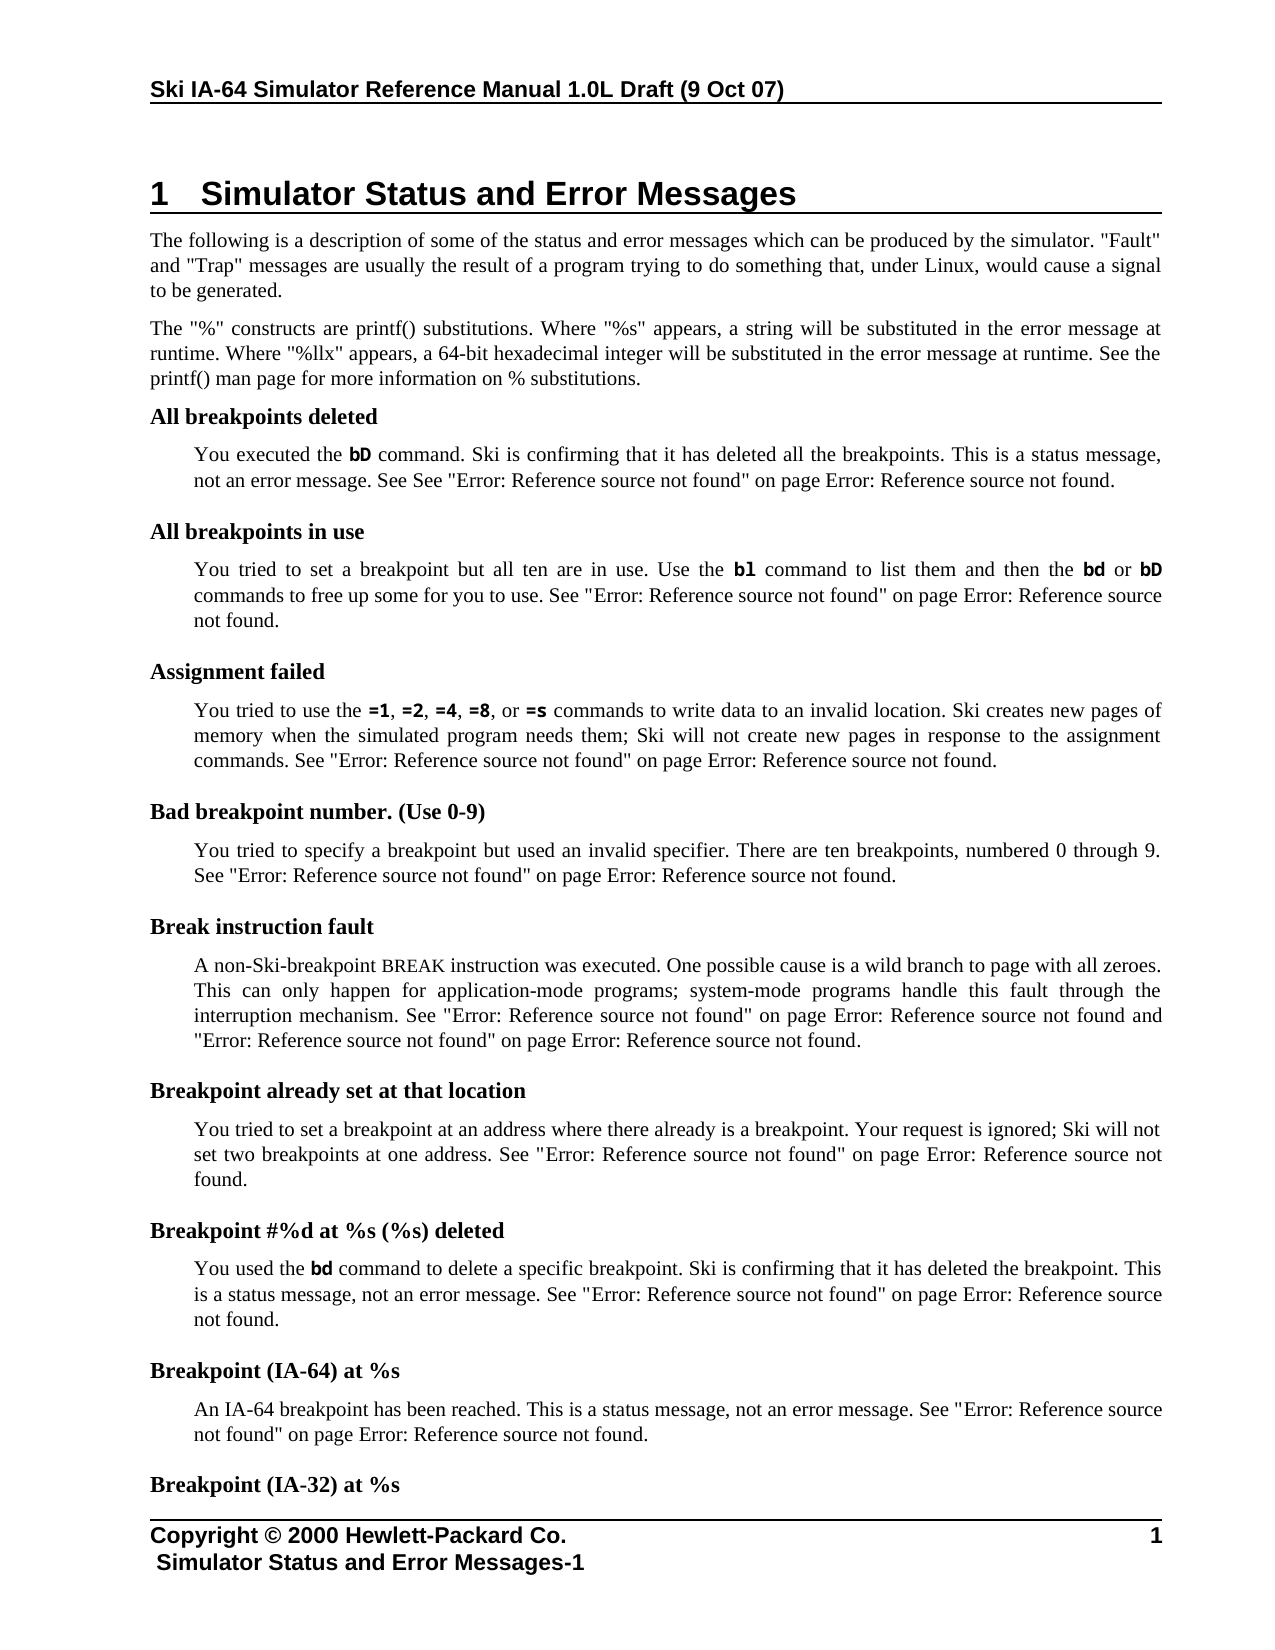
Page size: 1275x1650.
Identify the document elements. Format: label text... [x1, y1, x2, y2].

subtitle Simulator Status and Error Messages [150, 175, 1162, 212]
text Break instruction fault [150, 912, 1162, 939]
text Bad breakpoint number. (Use 0-9) [150, 797, 1162, 824]
text Assignment failed [150, 657, 1162, 684]
text The following is a description of some of the status and error messages which can be produced by the simulator. "Fault" and "Trap" messages are usually the result of a program trying to do something that, under Linux, would cause a signal to be generated. [150, 227, 1162, 302]
text A non-Ski-breakpoint BREAK instruction was executed. One possible cause is a wild branch to page with all zeroes. This can only happen for application-mode programs; system-mode programs handle this fault through the interruption mechanism. See "" on page and "" on page . [194, 952, 1162, 1052]
text You used the bd command to delete a specific breakpoint. Ski is confirming that it has deleted the breakpoint. This is a status message, not an error message. See "" on page . [194, 1256, 1162, 1331]
text All breakpoints in use [150, 517, 1162, 544]
text You tried to use the =1, =2, =4, =8, or =s commands to write data to an invalid location. Ski creates new pages of memory when the simulated program needs them; Ski will not create new pages in response to the assignment commands. See "" on page . [194, 697, 1162, 772]
text Breakpoint (IA-32) at %s [150, 1471, 1162, 1498]
text Breakpoint already set at that location [150, 1077, 1162, 1104]
text You tried to set a breakpoint at an address where there already is a breakpoint. Your request is ignored; Ski will not set two breakpoints at one address. See "" on page . [194, 1116, 1162, 1191]
text Breakpoint (IA-64) at %s [150, 1356, 1162, 1383]
text Breakpoint #%d at %s (%s) deleted [150, 1216, 1162, 1243]
text All breakpoints deleted [150, 402, 1162, 429]
text An IA-64 breakpoint has been reached. This is a status message, not an error message. See "" on page . [194, 1396, 1162, 1446]
text You tried to specify a breakpoint but used an invalid specifier. There are ten breakpoints, numbered 0 through 9. See "" on page . [194, 837, 1162, 887]
text The "%" constructs are printf() substitutions. Where "%s" appears, a string will be substituted in the error message at runtime. Where "%llx" appears, a 64-bit hexadecimal integer will be substituted in the error message at runtime. See the printf() man page for more information on % substitutions. [150, 314, 1162, 389]
text You tried to set a breakpoint but all ten are in use. Use the bl command to list them and then the bd or bD commands to free up some for you to use. See "" on page . [194, 557, 1162, 632]
text You executed the bD command. Ski is confirming that it has deleted all the breakpoints. This is a status message, not an error message. See See "" on page . [194, 442, 1162, 492]
